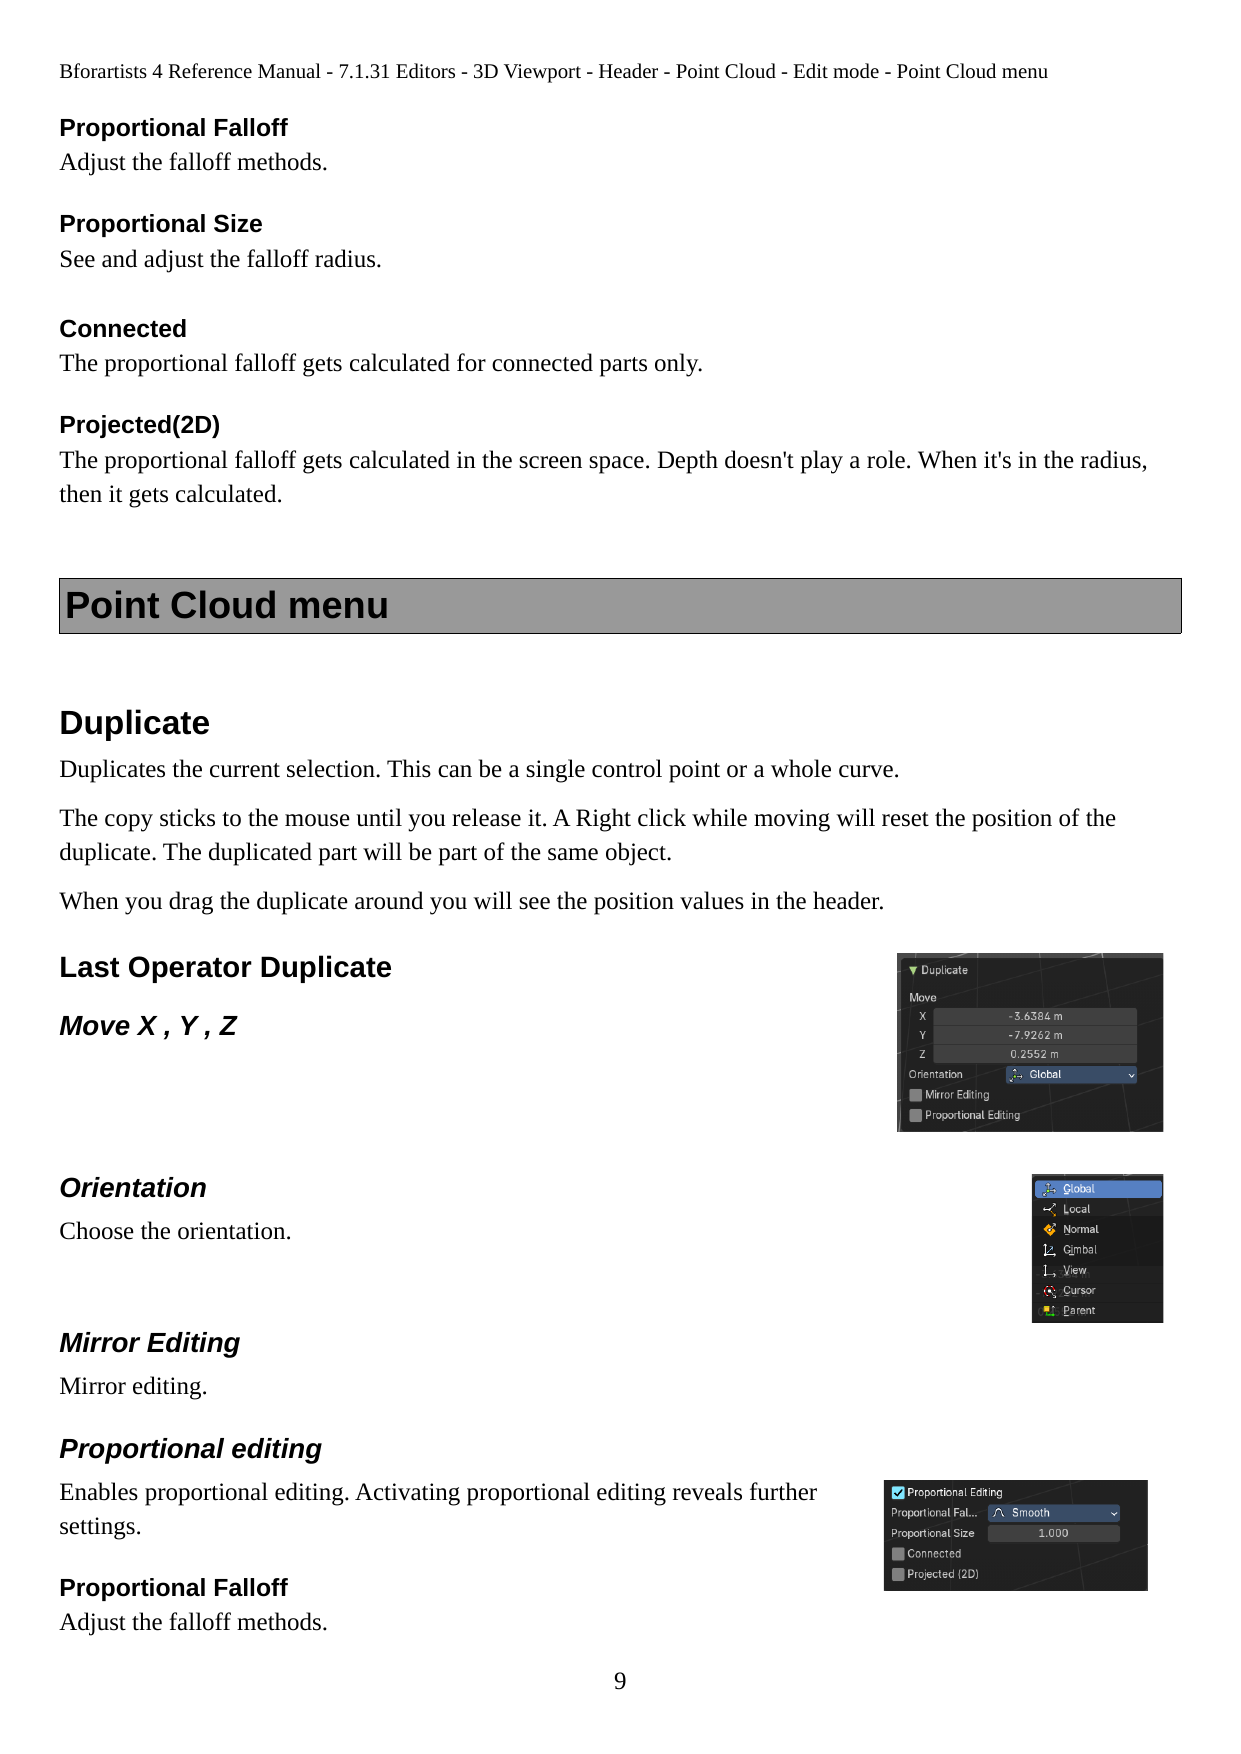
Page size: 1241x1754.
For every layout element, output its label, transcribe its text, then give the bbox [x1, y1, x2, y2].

subtitle Proportional Size [59, 209, 1181, 237]
text See and adjust the falloff radius. [59, 244, 1181, 272]
picture [1031, 1174, 1164, 1323]
subtitle Proportional Falloff [59, 113, 1181, 141]
text Mirror editing. [59, 1371, 1181, 1399]
subtitle Projected(2D) [59, 410, 1181, 439]
text [1164, 1216, 1181, 1244]
text The proportional falloff gets calculated in the screen space. Depth doesn't play a role. When it's in the radius, then it gets calculated. [59, 445, 1181, 508]
subtitle Proportional editing [59, 1432, 1181, 1464]
subtitle Duplicate [59, 703, 1181, 741]
text The copy sticks to the mouse until you release it. A Right click while moving will reset the position of the duplicate. The duplicated part will be part of the same object. [59, 803, 1181, 866]
subtitle Orientation [59, 1171, 1181, 1203]
subtitle [1164, 1009, 1181, 1041]
text Duplicates the current selection. This can be a single control point or a whole curve. [59, 754, 1181, 783]
picture [883, 1480, 1148, 1591]
subtitle Move X , Y , Z [59, 1009, 897, 1041]
text Choose the orientation. [59, 1216, 1031, 1244]
text Adjust the falloff methods. [59, 147, 1181, 176]
subtitle Mirror Editing [59, 1326, 1181, 1358]
text Adjust the falloff methods. [59, 1607, 1181, 1636]
table_header Point Cloud menu [60, 579, 1181, 633]
subtitle Last Operator Duplicate [59, 950, 1181, 984]
picture [897, 953, 1164, 1132]
text Enables proportional editing. Activating proportional editing reveals further settings. [59, 1477, 1181, 1540]
text When you drag the duplicate around you will see the position values in the header. [59, 886, 1181, 915]
text The proportional falloff gets calculated for connected parts only. [59, 348, 1181, 377]
subtitle Connected [59, 314, 1181, 342]
subtitle Proportional Falloff [59, 1573, 1181, 1601]
